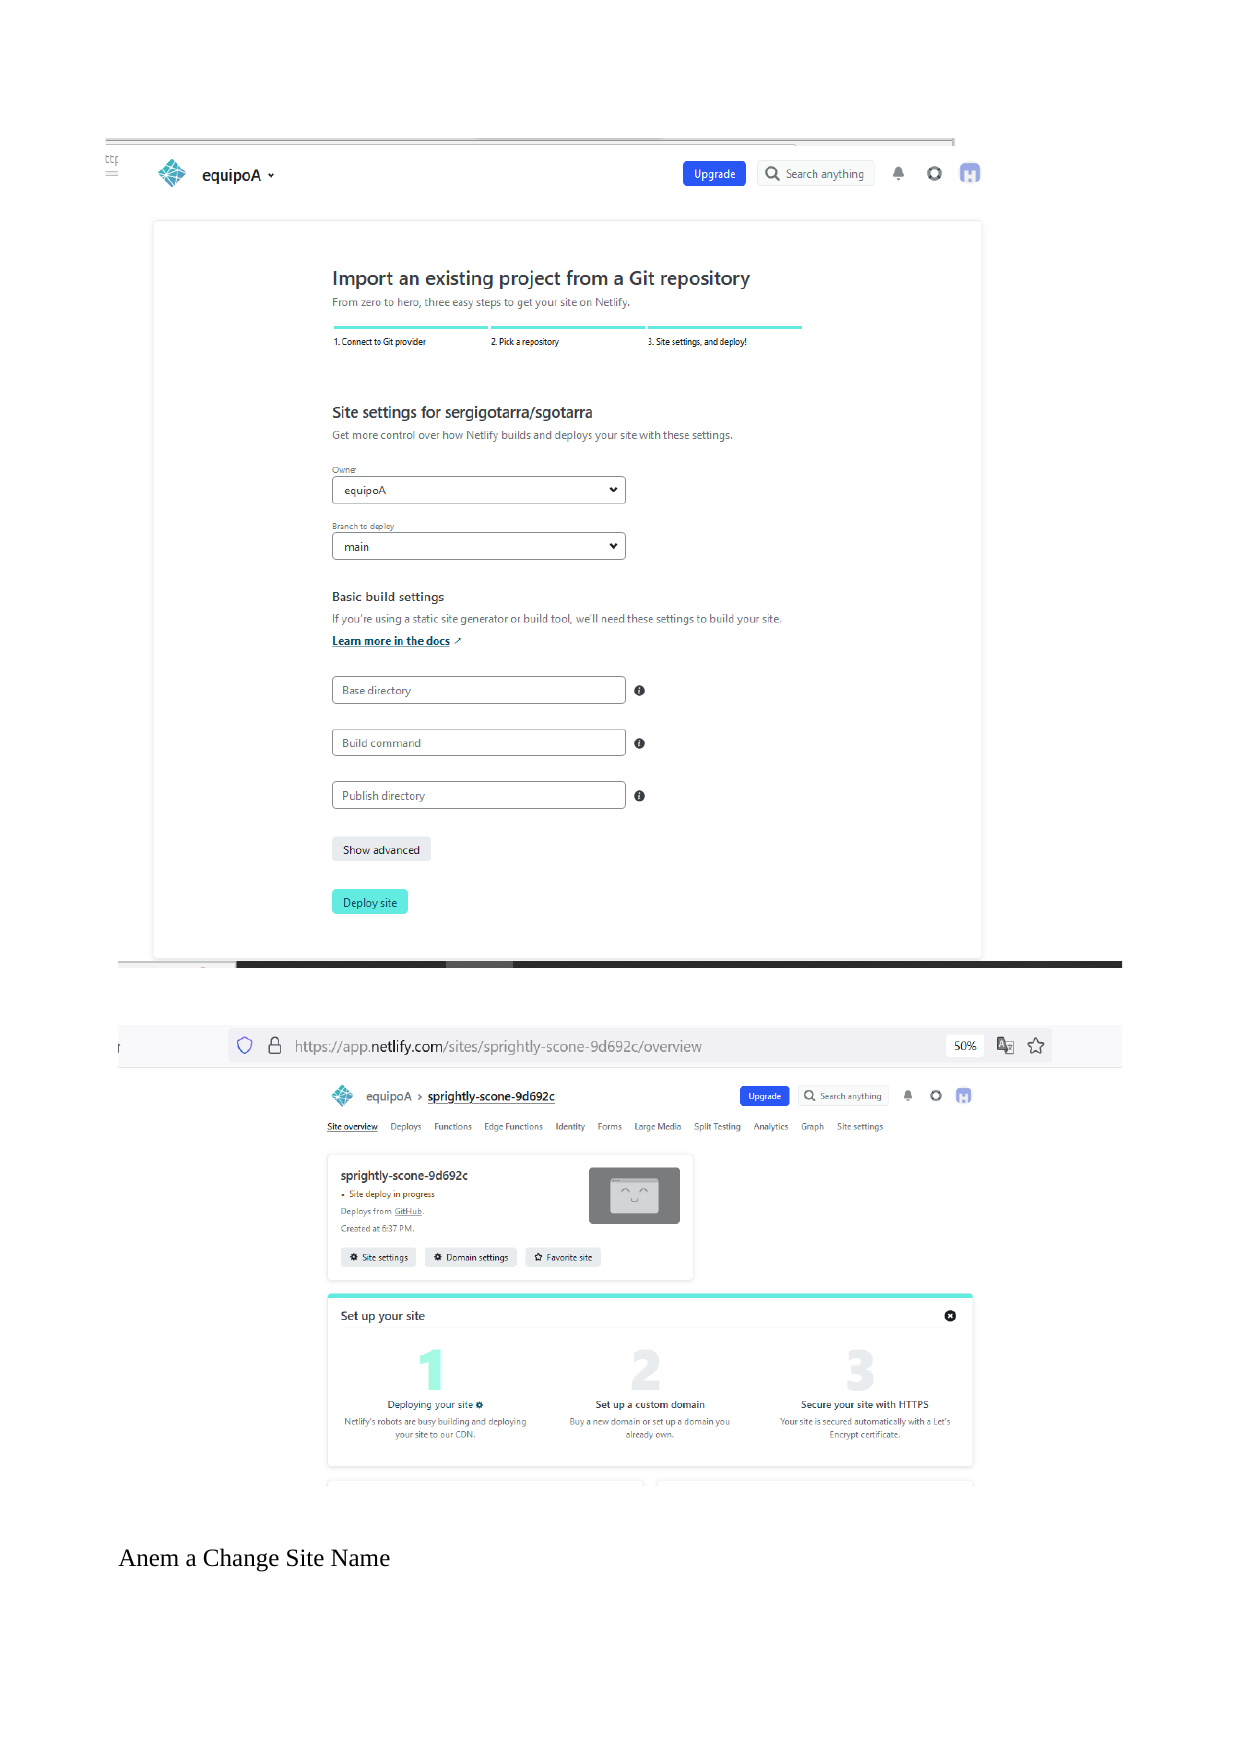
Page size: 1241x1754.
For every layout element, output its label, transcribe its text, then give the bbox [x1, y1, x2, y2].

picture [105, 138, 1123, 968]
text Anem a Change Site Name [118, 1543, 1122, 1572]
picture [118, 1025, 1123, 1486]
